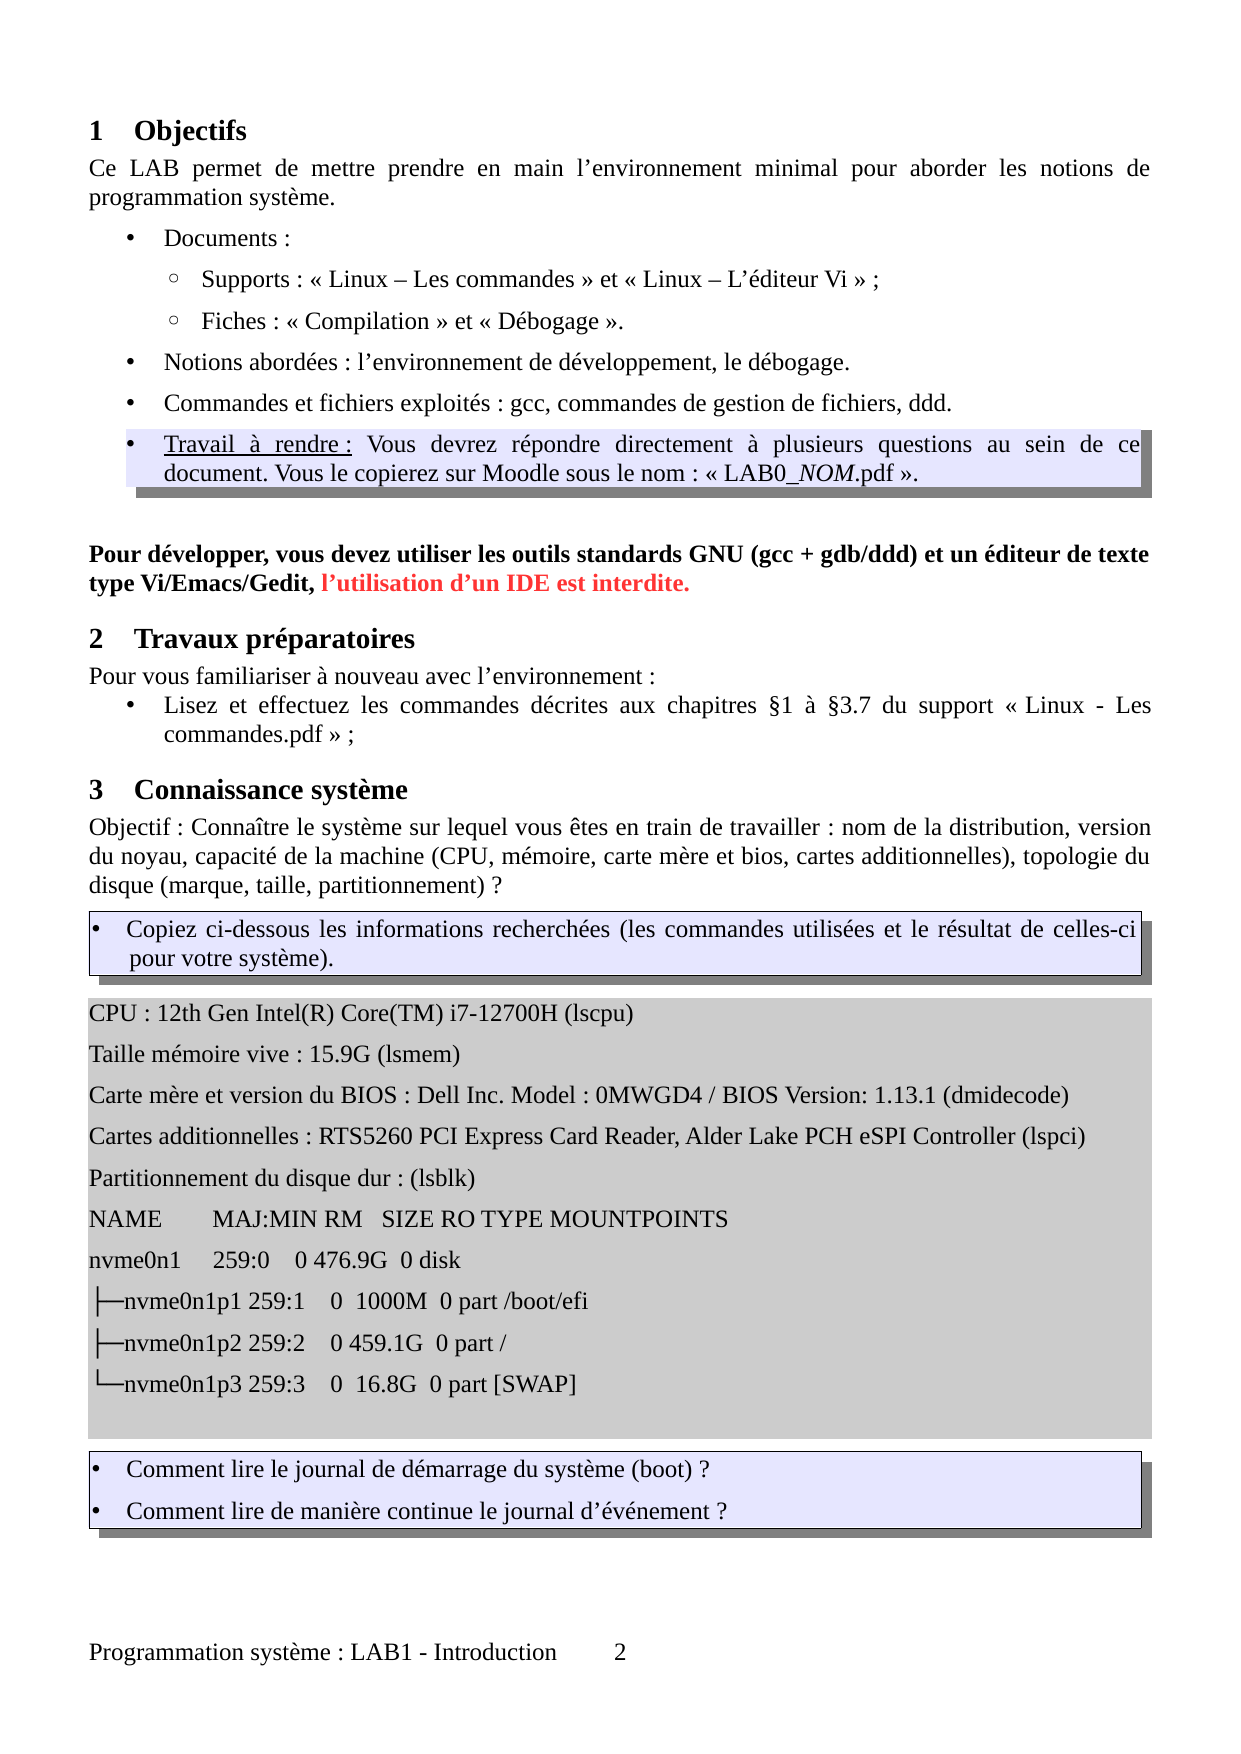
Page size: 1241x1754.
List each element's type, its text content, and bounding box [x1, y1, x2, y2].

text ├─nvme0n1p2 259:2 0 459.1G 0 part / [98, 1328, 1152, 1356]
text CPU : 12th Gen Intel(R) Core(TM) i7-12700H (lscpu) [88, 998, 1152, 1026]
list Comment lire le journal de démarrage du système (boot) ? [90, 1452, 1141, 1483]
text ├─nvme0n1p1 259:1 0 1000M 0 part /boot/efi [98, 1286, 1152, 1315]
text Carte mère et version du BIOS : Dell Inc. Model : 0MWGD4 / BIOS Version: 1.13.1 (dmidecode) [88, 1080, 1152, 1109]
subtitle Objectifs [88, 113, 1152, 147]
text Partitionnement du disque dur : (lsblk) [88, 1163, 1152, 1191]
text Ce LAB permet de mettre prendre en main l’environnement minimal pour aborder les notions de programmation système. [88, 153, 1152, 211]
text Cartes additionnelles : RTS5260 PCI Express Card Reader, Alder Lake PCH eSPI Controller (lspci) [88, 1121, 1152, 1150]
text Pour développer, vous devez utiliser les outils standards GNU (gcc + gdb/ddd) et un éditeur de texte type Vi/Emacs/Gedit, l’utilisation d’un IDE est interdite. [88, 539, 1152, 596]
text └─nvme0n1p3 259:3 0 16.8G 0 part [SWAP] [88, 1369, 1152, 1398]
list Supports : « Linux – Les commandes » et « Linux – L’éditeur Vi » ; [163, 264, 1152, 293]
list Lisez et effectuez les commandes décrites aux chapitres §1 à §3.7 du support « Linux - Les commandes.pdf » ; [126, 690, 1152, 747]
subtitle Connaissance système [88, 772, 1152, 806]
text nvme0n1 259:0 0 476.9G 0 disk [88, 1245, 1152, 1274]
subtitle Travaux préparatoires [88, 621, 1152, 655]
list Copiez ci-dessous les informations recherchées (les commandes utilisées et le résultat de celles-ci pour votre système). [90, 912, 1141, 974]
list Travail à rendre : Vous devrez répondre directement à plusieurs questions au sein de ce document. Vous le copierez sur Moodle sous le nom : « LAB0_NOM.pdf ». [126, 429, 1141, 487]
list Commandes et fichiers exploités : gcc, commandes de gestion de fichiers, ddd. [126, 388, 1152, 417]
list Documents : [126, 223, 1152, 252]
text Taille mémoire vive : 15.9G (lsmem) [88, 1039, 1152, 1068]
list Notions abordées : l’environnement de développement, le débogage. [126, 347, 1152, 376]
list Comment lire de manière continue le journal d’événement ? [90, 1493, 1141, 1527]
text NAME MAJ:MIN RM SIZE RO TYPE MOUNTPOINTS [88, 1204, 1152, 1233]
text Objectif : Connaître le système sur lequel vous êtes en train de travailler : nom de la distribution, version du noyau, capacité de la machine (CPU, mémoire, carte mère et bios, cartes additionnelles), topologie du disque (marque, taille, partitionnement) ? [88, 812, 1152, 898]
list Fiches : « Compilation » et « Débogage ». [163, 306, 1152, 334]
text Pour vous familiariser à nouveau avec l’environnement : [88, 661, 1152, 690]
